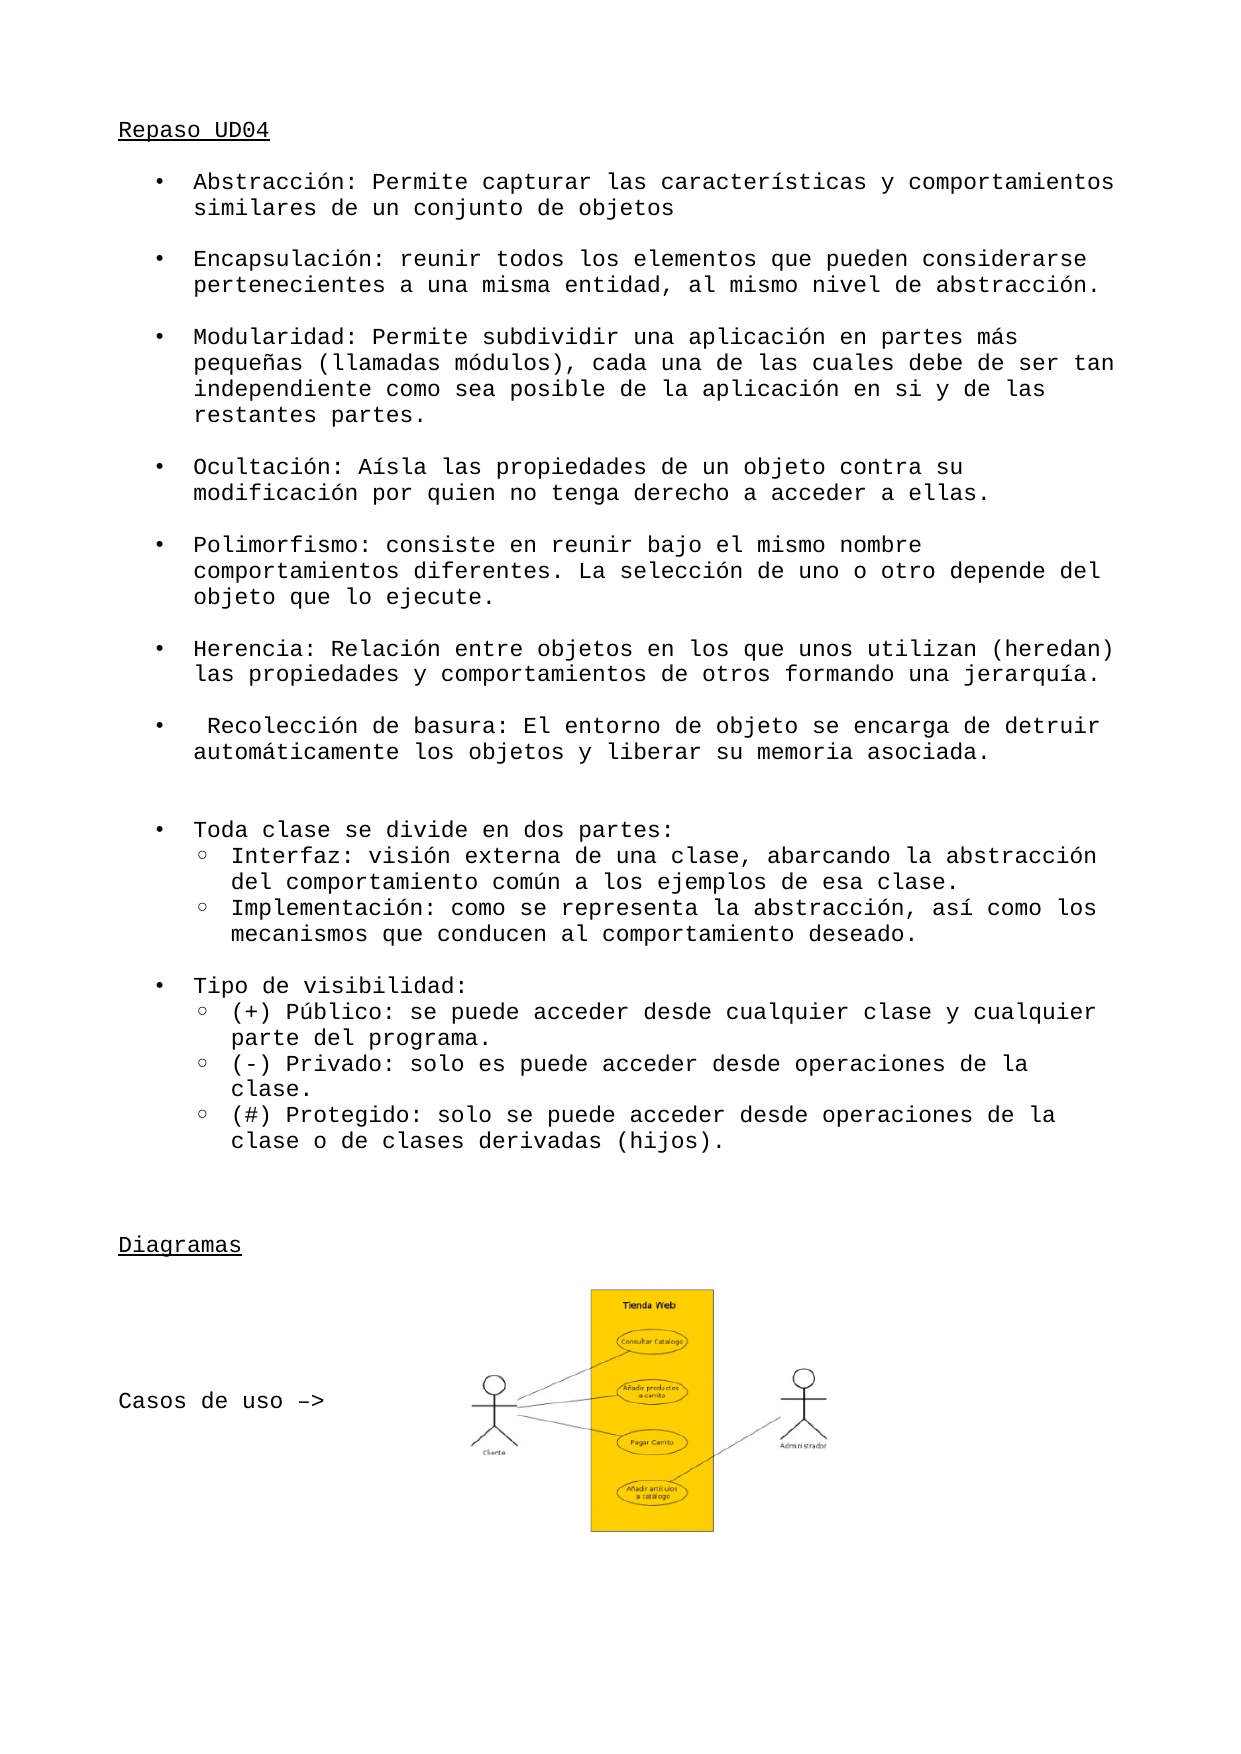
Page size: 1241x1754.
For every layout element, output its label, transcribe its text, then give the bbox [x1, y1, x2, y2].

list Herencia: Relación entre objetos en los que unos utilizan (heredan) las propiedades y comportamientos de otros formando una jerarquía. [156, 637, 1122, 689]
list Recolección de basura: El entorno de objeto se encarga de detruir automáticamente los objetos y liberar su memoria asociada. [156, 715, 1122, 767]
text [840, 1389, 1122, 1415]
list Encapsulación: reunir todos los elementos que pueden considerarse pertenecientes a una misma entidad, al mismo nivel de abstracción. [156, 248, 1122, 300]
text Repaso UD04 [118, 118, 1122, 144]
list Tipo de visibilidad: [156, 974, 1122, 1000]
picture [453, 1271, 840, 1540]
list (#) Protegido: solo se puede acceder desde operaciones de la clase o de clases derivadas (hijos). [193, 1104, 1122, 1156]
text Casos de uso –> [118, 1389, 453, 1415]
list Modularidad: Permite subdividir una aplicación en partes más pequeñas (llamadas módulos), cada una de las cuales debe de ser tan independiente como sea posible de la aplicación en si y de las restantes partes. [156, 326, 1122, 429]
text Diagramas [118, 1233, 1122, 1259]
list Polimorfismo: consiste en reunir bajo el mismo nombre comportamientos diferentes. La selección de uno o otro depende del objeto que lo ejecute. [156, 533, 1122, 611]
list Abstracción: Permite capturar las características y comportamientos similares de un conjunto de objetos [156, 170, 1122, 222]
list (-) Privado: solo es puede acceder desde operaciones de la clase. [193, 1052, 1122, 1104]
list (+) Público: se puede acceder desde cualquier clase y cualquier parte del programa. [193, 1000, 1122, 1052]
list Toda clase se divide en dos partes: [156, 818, 1122, 844]
list Ocultación: Aísla las propiedades de un objeto contra su modificación por quien no tenga derecho a acceder a ellas. [156, 455, 1122, 507]
list Implementación: como se representa la abstracción, así como los mecanismos que conducen al comportamiento deseado. [193, 896, 1122, 948]
list Interfaz: visión externa de una clase, abarcando la abstracción del comportamiento común a los ejemplos de esa clase. [193, 844, 1122, 896]
